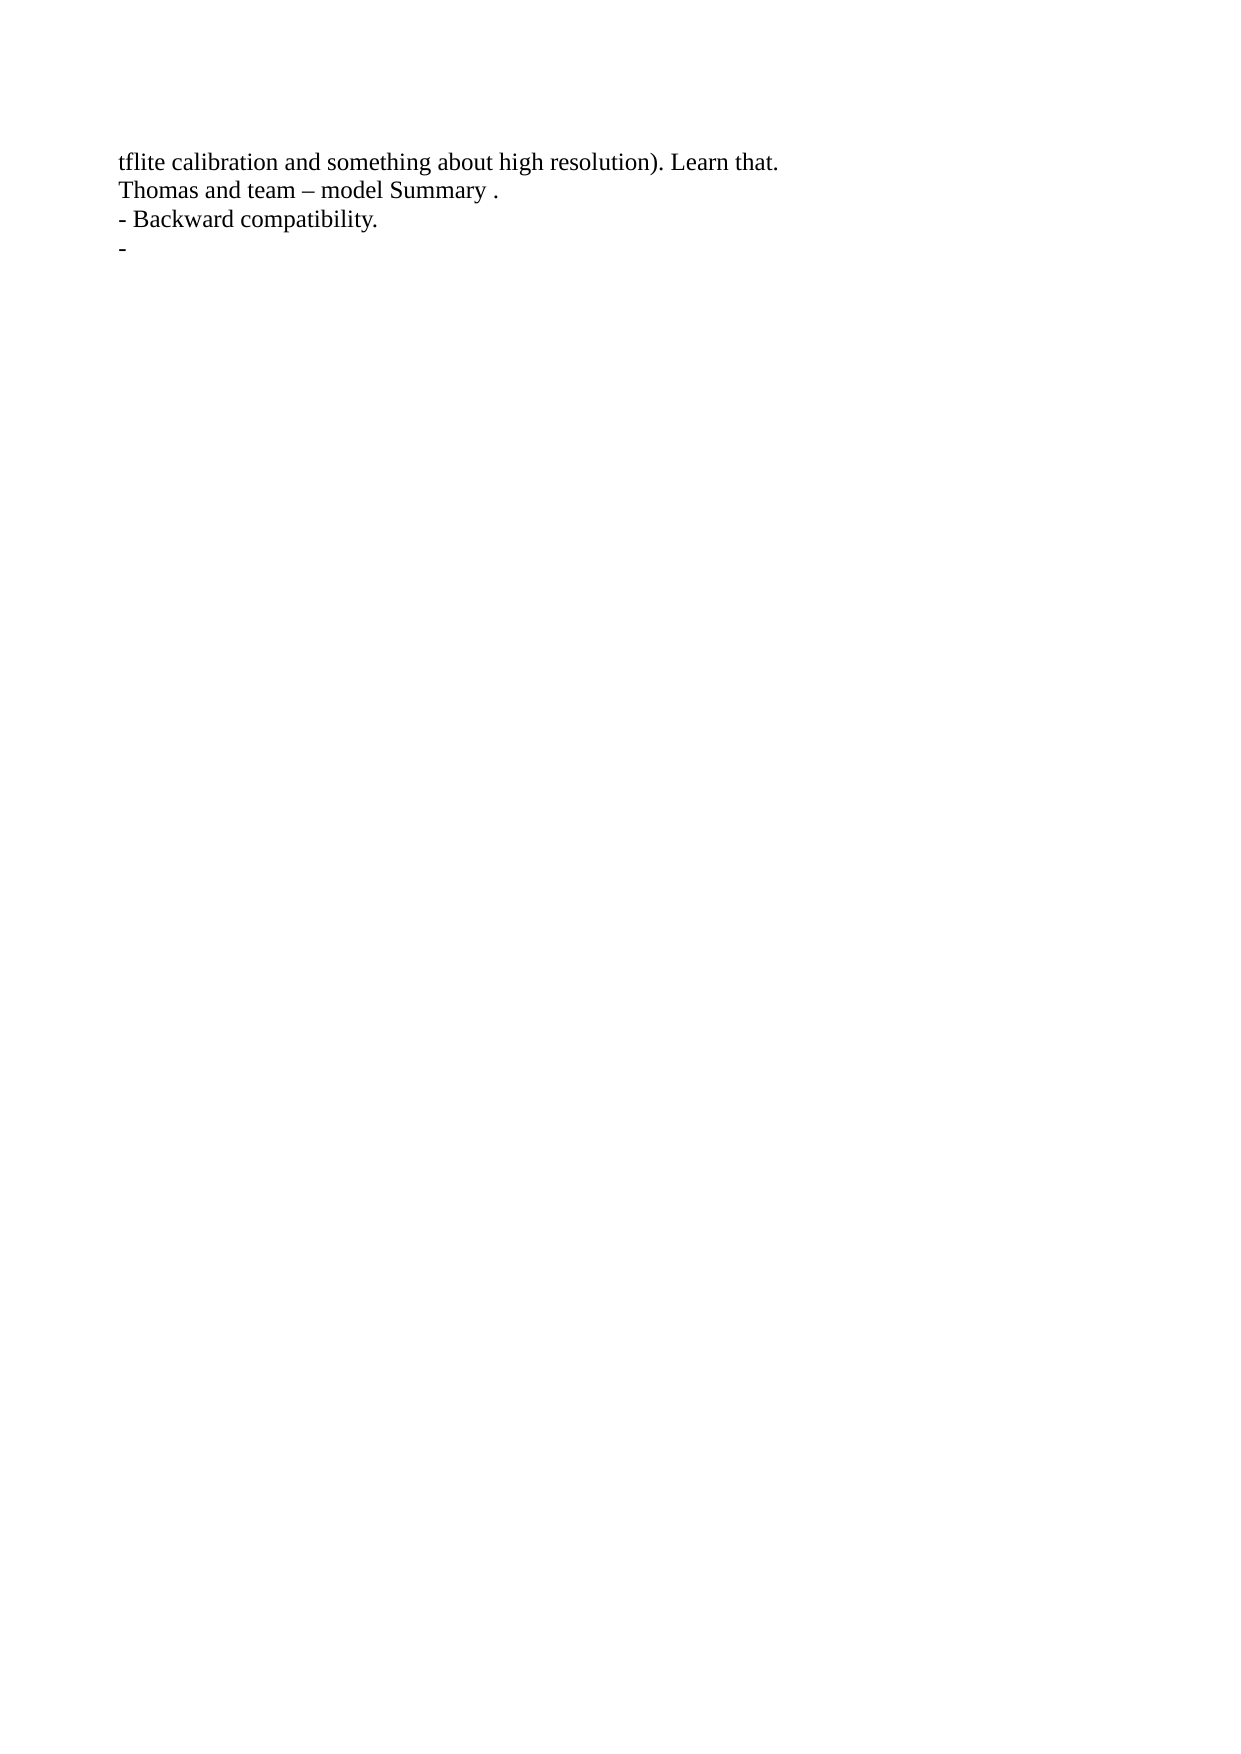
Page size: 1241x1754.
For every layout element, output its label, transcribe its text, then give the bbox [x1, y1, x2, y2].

text - [118, 233, 1122, 262]
text tflite calibration and something about high resolution). Learn that. [118, 147, 1122, 176]
text - Backward compatibility. [118, 204, 1122, 233]
text Thomas and team – model Summary . [118, 176, 1122, 204]
